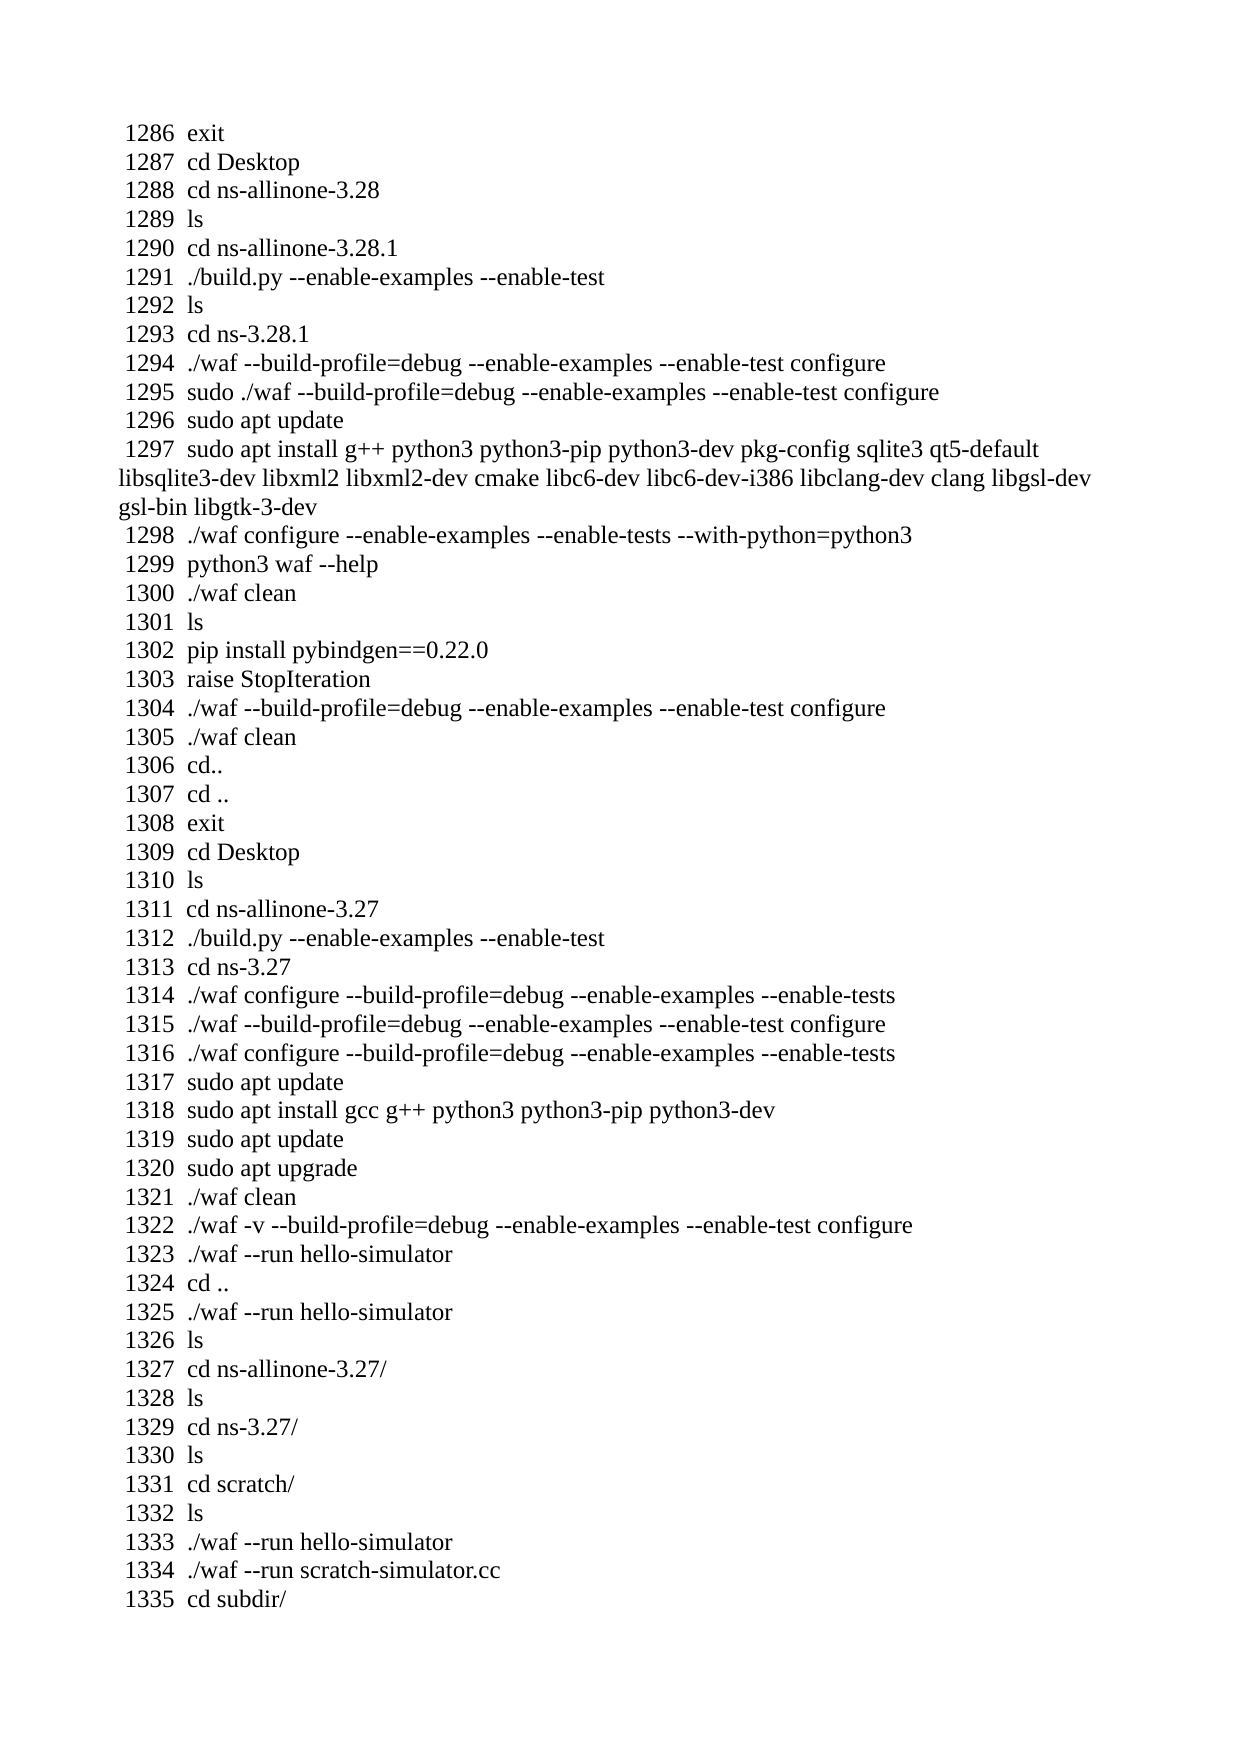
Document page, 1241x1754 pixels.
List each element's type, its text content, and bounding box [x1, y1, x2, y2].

text 1287 cd Desktop [118, 147, 1122, 176]
text 1326 ls [118, 1326, 1122, 1354]
text 1310 ls [118, 866, 1122, 894]
text 1328 ls [118, 1383, 1122, 1412]
text 1293 cd ns-3.28.1 [118, 319, 1122, 348]
text 1327 cd ns-allinone-3.27/ [118, 1354, 1122, 1383]
text 1314 ./waf configure --build-profile=debug --enable-examples --enable-tests [118, 981, 1122, 1009]
text 1313 cd ns-3.27 [118, 952, 1122, 981]
text 1305 ./waf clean [118, 722, 1122, 751]
text 1320 sudo apt upgrade [118, 1153, 1122, 1182]
text 1318 sudo apt install gcc g++ python3 python3-pip python3-dev [118, 1096, 1122, 1124]
text 1306 cd.. [118, 751, 1122, 779]
text 1316 ./waf configure --build-profile=debug --enable-examples --enable-tests [118, 1038, 1122, 1067]
text 1324 cd .. [118, 1268, 1122, 1297]
text 1303 raise StopIteration [118, 664, 1122, 693]
text 1308 exit [118, 808, 1122, 837]
text 1295 sudo ./waf --build-profile=debug --enable-examples --enable-test configure [118, 377, 1122, 406]
text 1335 cd subdir/ [118, 1584, 1122, 1613]
text 1321 ./waf clean [118, 1182, 1122, 1211]
text 1288 cd ns-allinone-3.28 [118, 176, 1122, 204]
text 1298 ./waf configure --enable-examples --enable-tests --with-python=python3 [118, 521, 1122, 549]
text 1329 cd ns-3.27/ [118, 1412, 1122, 1441]
text 1333 ./waf --run hello-simulator [118, 1527, 1122, 1556]
text 1312 ./build.py --enable-examples --enable-test [118, 923, 1122, 952]
text 1289 ls [118, 204, 1122, 233]
text 1297 sudo apt install g++ python3 python3-pip python3-dev pkg-config sqlite3 qt5-default libsqlite3-dev libxml2 libxml2-dev cmake libc6-dev libc6-dev-i386 libclang-dev clang libgsl-dev gsl-bin libgtk-3-dev [118, 434, 1122, 521]
text 1302 pip install pybindgen==0.22.0 [118, 636, 1122, 664]
text 1323 ./waf --run hello-simulator [118, 1239, 1122, 1268]
text 1322 ./waf -v --build-profile=debug --enable-examples --enable-test configure [118, 1211, 1122, 1239]
text 1304 ./waf --build-profile=debug --enable-examples --enable-test configure [118, 693, 1122, 722]
text 1300 ./waf clean [118, 578, 1122, 607]
text 1294 ./waf --build-profile=debug --enable-examples --enable-test configure [118, 348, 1122, 377]
text 1291 ./build.py --enable-examples --enable-test [118, 262, 1122, 291]
text 1311 cd ns-allinone-3.27 [118, 894, 1122, 923]
text 1296 sudo apt update [118, 406, 1122, 434]
text 1331 cd scratch/ [118, 1469, 1122, 1498]
text 1290 cd ns-allinone-3.28.1 [118, 233, 1122, 262]
text 1319 sudo apt update [118, 1124, 1122, 1153]
text 1315 ./waf --build-profile=debug --enable-examples --enable-test configure [118, 1009, 1122, 1038]
text 1334 ./waf --run scratch-simulator.cc [118, 1556, 1122, 1584]
text 1309 cd Desktop [118, 837, 1122, 866]
text 1301 ls [118, 607, 1122, 636]
text 1286 exit [118, 118, 1122, 147]
text 1330 ls [118, 1441, 1122, 1469]
text 1317 sudo apt update [118, 1067, 1122, 1096]
text 1292 ls [118, 291, 1122, 319]
text 1332 ls [118, 1498, 1122, 1527]
text 1307 cd .. [118, 779, 1122, 808]
text 1325 ./waf --run hello-simulator [118, 1297, 1122, 1326]
text 1299 python3 waf --help [118, 549, 1122, 578]
